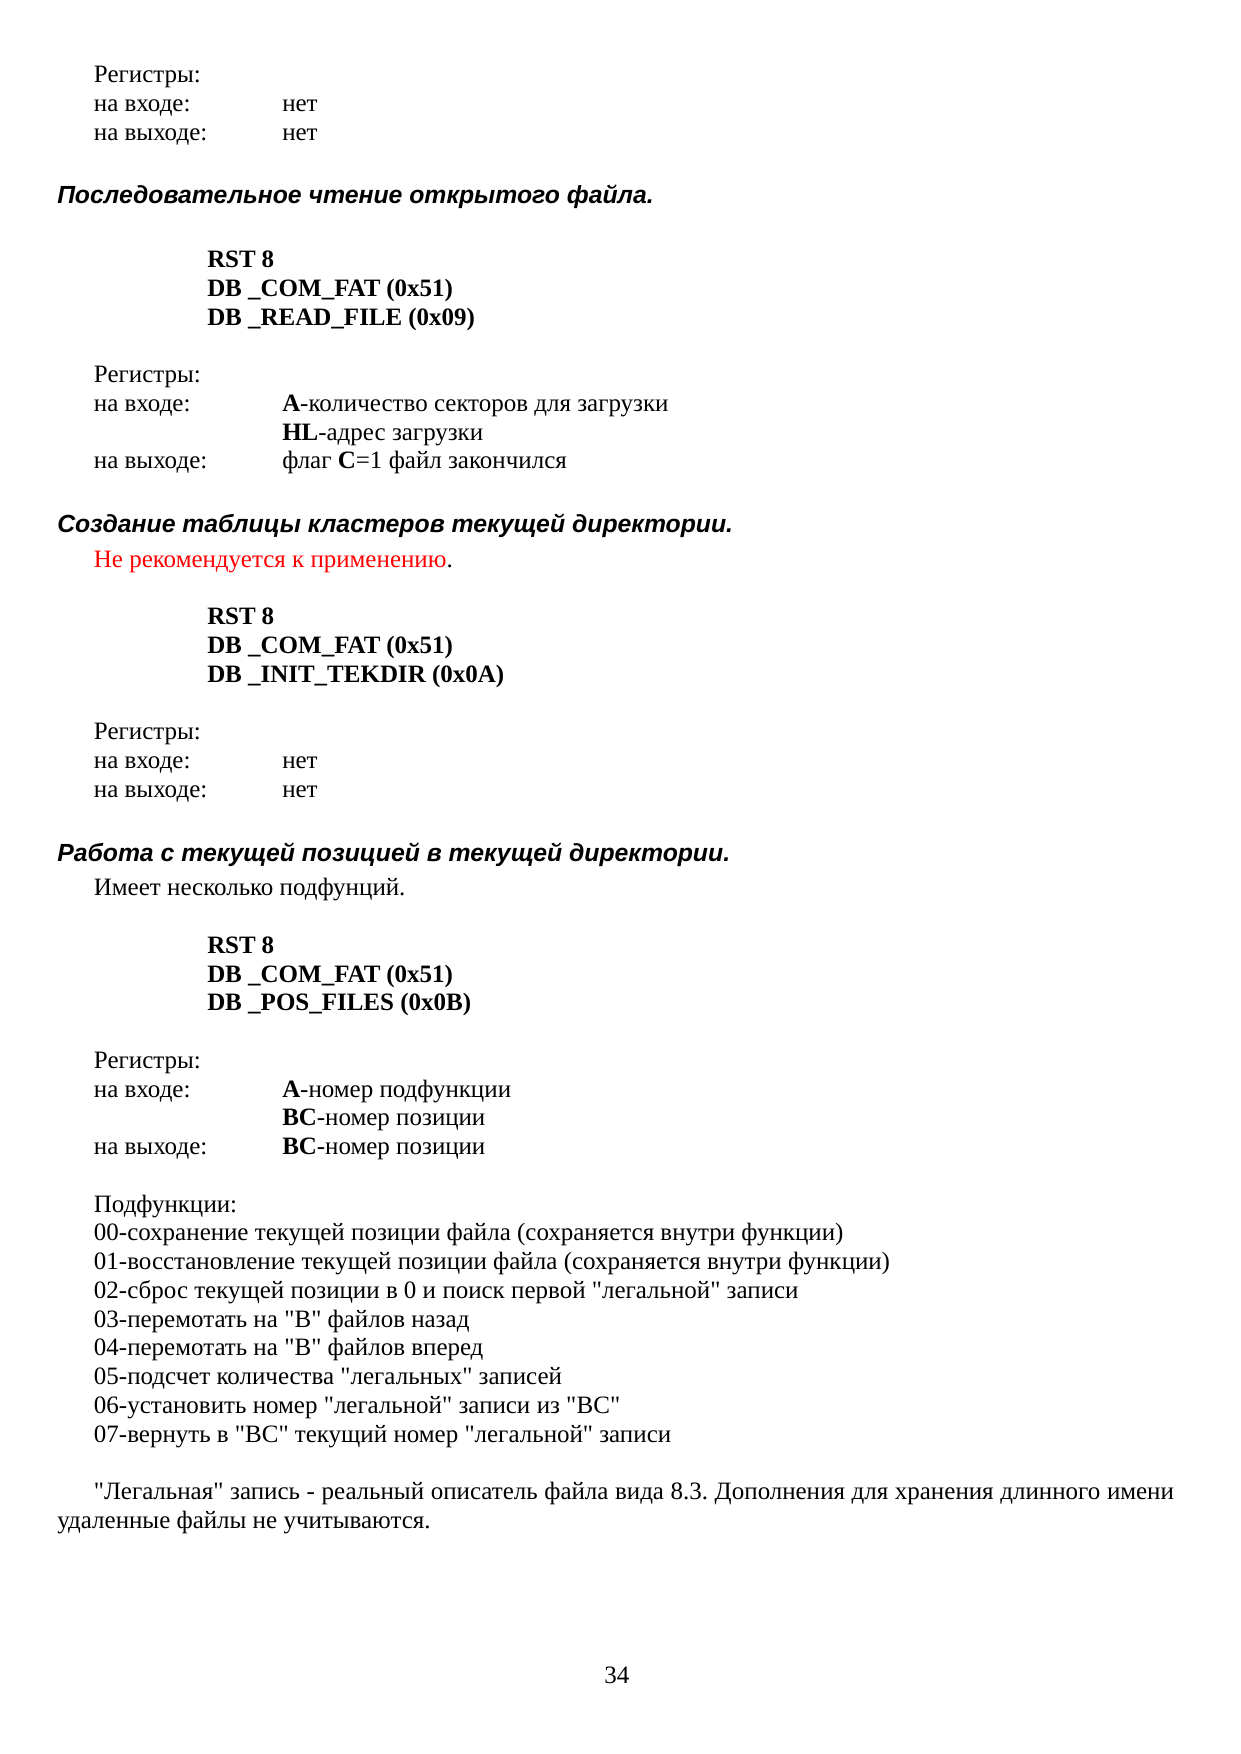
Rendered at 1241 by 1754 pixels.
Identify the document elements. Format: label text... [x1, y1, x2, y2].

text 00-сохранение текущей позиции файла (сохраняется внутри функции) [57, 1217, 1176, 1246]
text 03-перемотать на "B" файлов назад [57, 1304, 1176, 1332]
text на входе: A-количество секторов для загрузки [57, 388, 1176, 417]
subtitle Создание таблицы кластеров текущей директории. [57, 509, 1176, 538]
text 05-подсчет количества "легальных" записей [57, 1361, 1176, 1390]
text DB _COM_FAT (0x51) [57, 273, 1176, 302]
subtitle Работа с текущей позицией в текущей директории. [57, 838, 1176, 866]
text Регистры: [57, 359, 1176, 388]
text DB _POS_FILES (0x0B) [57, 987, 1176, 1016]
text "Легальная" запись - реальный описатель файла вида 8.3. Дополнения для хранения длинного имени удаленные файлы не учитываются. [57, 1476, 1176, 1534]
text RST 8 [57, 601, 1176, 630]
text Имеет несколько подфунций. [57, 872, 1176, 901]
text HL-адрес загрузки [57, 417, 1176, 445]
text на входе: нет [57, 88, 1176, 117]
text RST 8 [57, 930, 1176, 959]
text 01-восстановление текущей позиции файла (сохраняется внутри функции) [57, 1246, 1176, 1275]
text 07-вернуть в "BC" текущий номер "легальной" записи [57, 1419, 1176, 1447]
text Не рекомендуется к применению. [57, 544, 1176, 573]
text Регистры: [57, 1045, 1176, 1074]
text Подфункции: [57, 1189, 1176, 1217]
text на входе: нет [57, 745, 1176, 774]
text на входе: A-номер подфункции [57, 1074, 1176, 1102]
text на выходе: нет [57, 117, 1176, 146]
text DB _COM_FAT (0x51) [57, 959, 1176, 987]
text DB _READ_FILE (0x09) [57, 302, 1176, 330]
text 04-перемотать на "B" файлов вперед [57, 1332, 1176, 1361]
text на выходе: нет [57, 774, 1176, 803]
text 02-сброс текущей позиции в 0 и поиск первой "легальной" записи [57, 1275, 1176, 1304]
text DB _COM_FAT (0x51) [57, 630, 1176, 659]
text на выходе: BC-номер позиции [57, 1131, 1176, 1160]
text Регистры: [57, 59, 1176, 88]
text BC-номер позиции [57, 1102, 1176, 1131]
subtitle Последовательное чтение открытого файла. [57, 181, 1176, 209]
text RST 8 [57, 244, 1176, 273]
text на выходе: флаг C=1 файл закончился [57, 445, 1176, 474]
text Регистры: [57, 716, 1176, 745]
text 06-установить номер "легальной" записи из "BC" [57, 1390, 1176, 1419]
text DB _INIT_TEKDIR (0x0A) [57, 659, 1176, 688]
